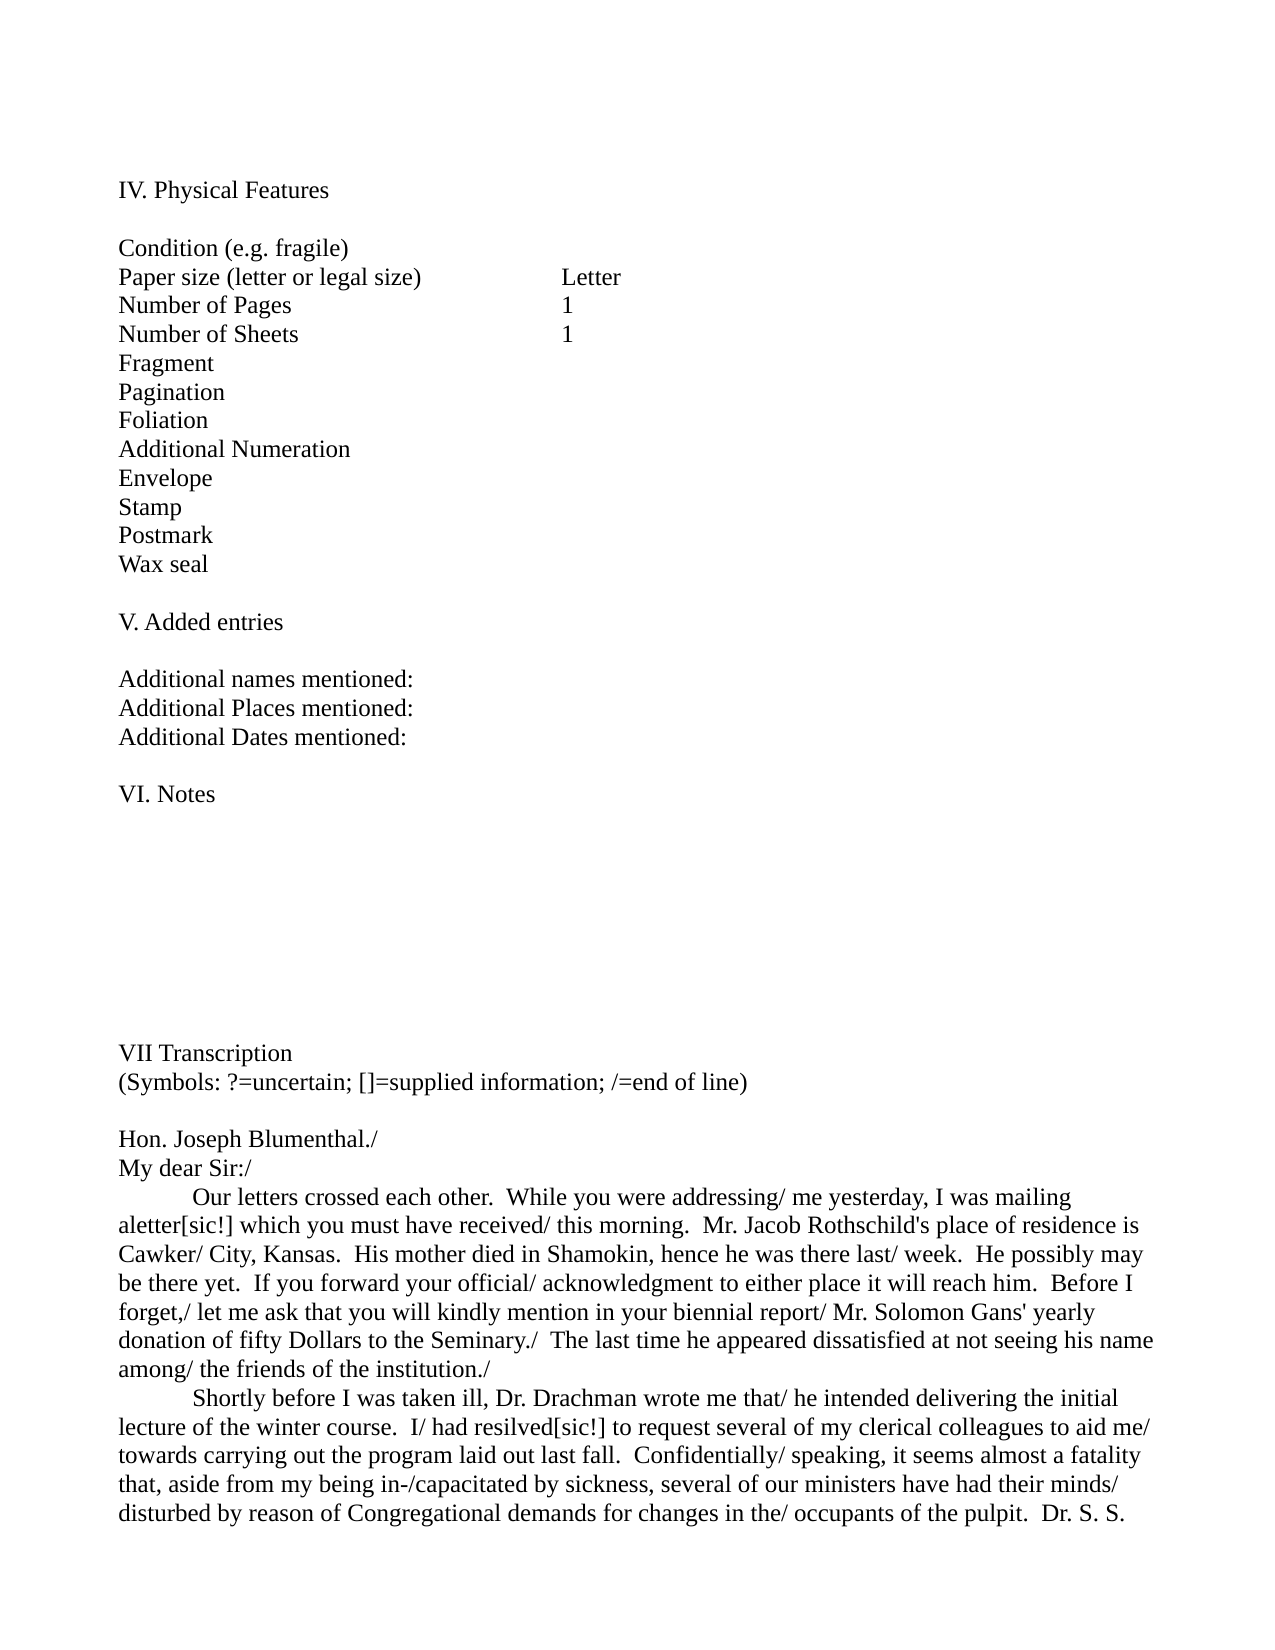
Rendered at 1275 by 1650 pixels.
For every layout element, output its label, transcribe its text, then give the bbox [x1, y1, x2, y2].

text (Symbols: ?=uncertain; []=supplied information; /=end of line) [118, 1067, 1157, 1096]
text Postma rk [118, 521, 1157, 549]
text Additional Places mentioned: [118, 693, 1157, 722]
text Hon. Joseph Blumenthal./ [118, 1124, 1157, 1153]
text Number of Pages 1 [118, 291, 1157, 319]
text Additional Dates mentioned: [118, 722, 1157, 751]
text Pagination [118, 377, 1157, 406]
text Additional names mentioned: [118, 664, 1157, 693]
text VII Transcription [118, 1038, 1157, 1067]
text Stamp [118, 492, 1157, 521]
text Paper size (letter or legal size) Letter [118, 262, 1157, 291]
text IV. Physical Features [118, 176, 1157, 204]
text Envelope [118, 463, 1157, 492]
text VI. Notes [118, 779, 1157, 808]
text Number of Sheets 1 [118, 319, 1157, 348]
text Fragment [118, 348, 1157, 377]
text Our letters crossed each other. While you were addressing/ me yesterday, I was mailing aletter[sic!] which you must have received/ this morning. Mr. Jacob Rothschild's place of residence is Cawker/ City, Kansas. His mother died in Shamokin, hence he was there last/ week. He possibly may be there yet. If you forward your official/ acknowledgment to either place it will reach him. Before I forget,/ let me ask that you will kindly mention in your biennial report/ Mr. Solomon Gans' yearly donation of fifty Dollars to the Seminary./ The last time he appeared dissatisfied at not seeing his name among/ the friends of the institution./ [118, 1182, 1157, 1383]
text V. Added entries [118, 607, 1157, 636]
text My dear Sir:/ [118, 1153, 1157, 1182]
text Foliation [118, 406, 1157, 434]
text Additional Numeration [118, 434, 1157, 463]
text Shortly before I was taken ill, Dr. Drachman wrote me that/ he intended delivering the initial lecture of the winter course. I/ had resilved[sic!] to request several of my clerical colleagues to aid me/ towards carrying out the program laid out last fall. Confidentially/ speaking, it seems almost a fatality that, aside from my being in-/capacitated by sickness, several of our ministers have had their minds/ disturbed by reason of Congregational demands for changes in the/ occupants of the pulpit. Dr. S. S. [118, 1383, 1157, 1527]
text Wax seal [118, 549, 1157, 578]
text Condition (e.g. fragile) [118, 233, 1157, 262]
